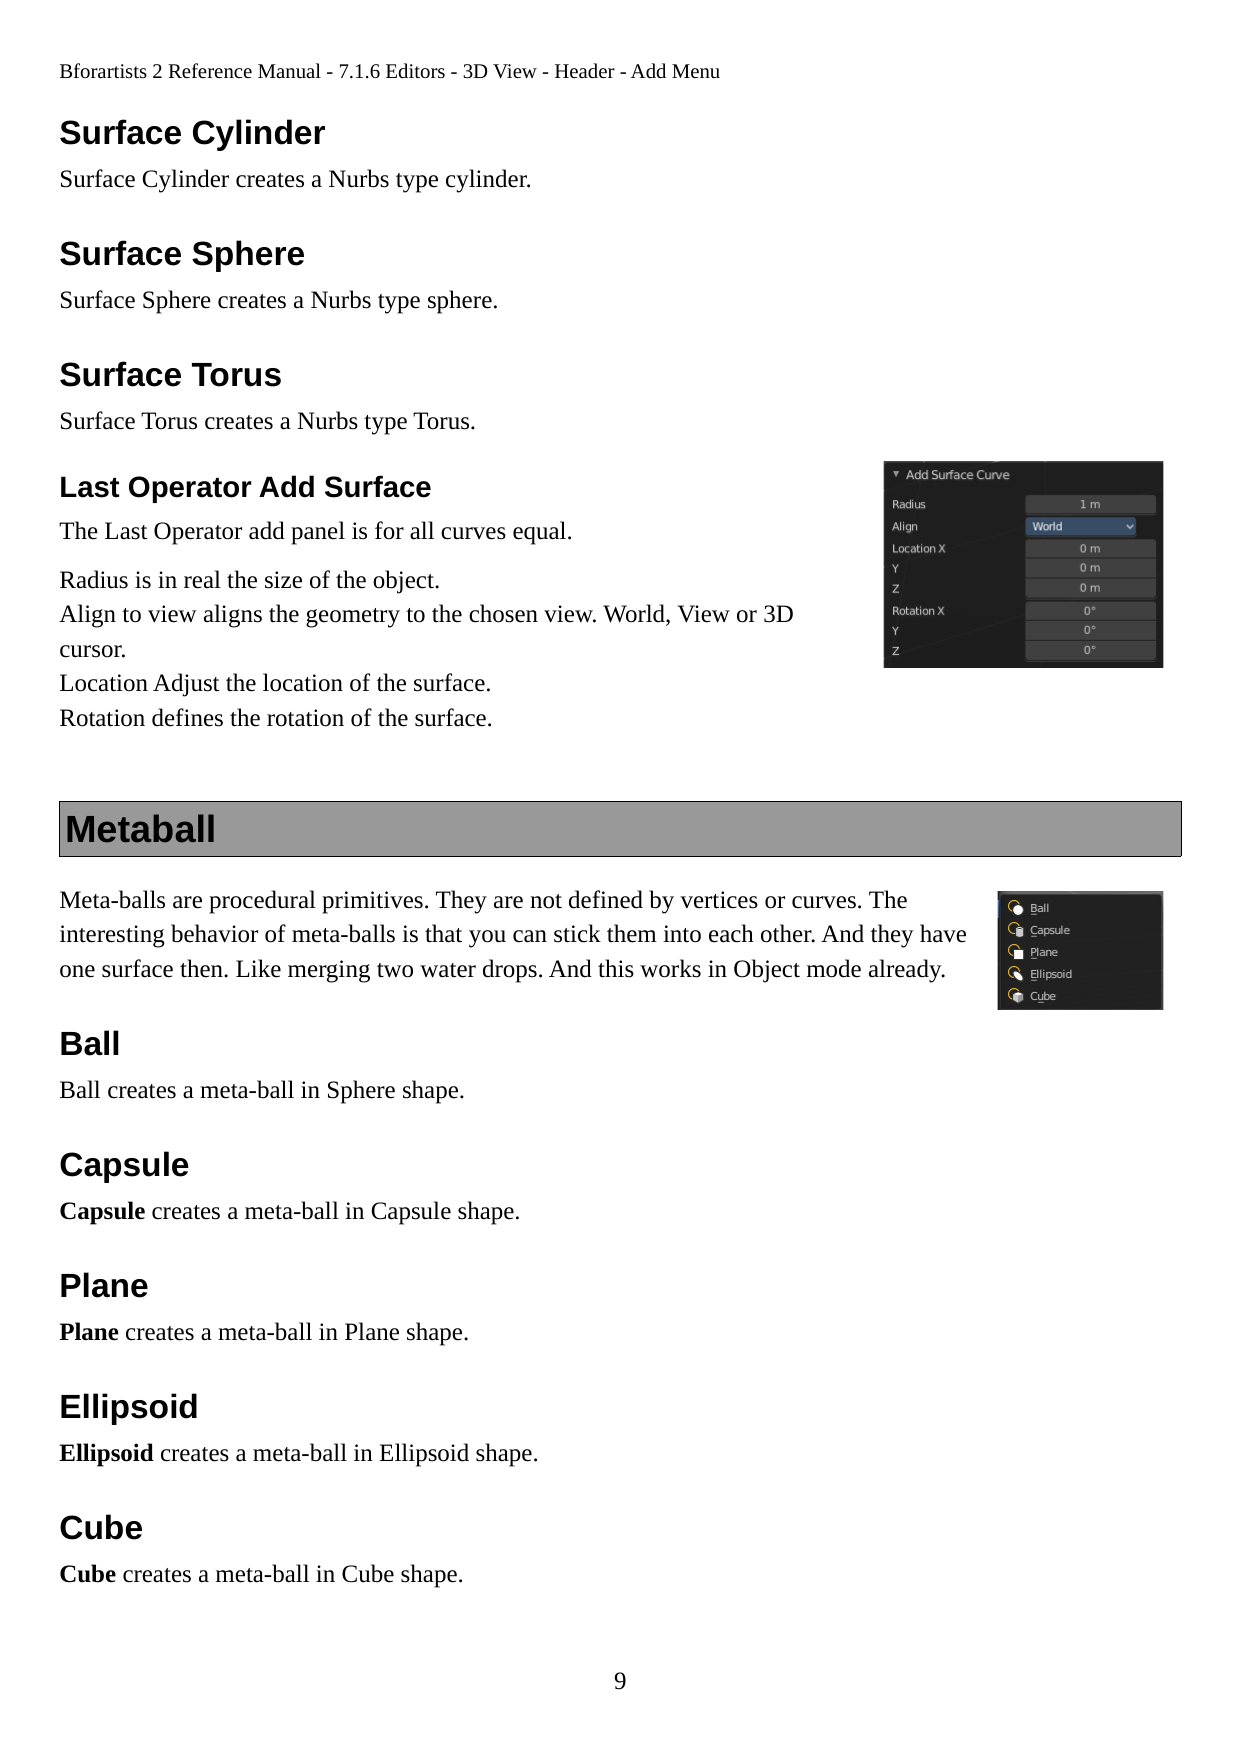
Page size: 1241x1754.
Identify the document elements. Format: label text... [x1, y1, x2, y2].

text Ellipsoid creates a meta-ball in Ellipsoid shape. [59, 1438, 1181, 1467]
picture [997, 891, 1164, 1010]
text Plane creates a meta-ball in Plane shape. [59, 1317, 1181, 1346]
text Capsule creates a meta-ball in Capsule shape. [59, 1196, 1181, 1225]
subtitle Capsule [59, 1145, 1181, 1183]
table_header Metaball [60, 802, 1181, 856]
text Ball creates a meta-ball in Sphere shape. [59, 1075, 1181, 1104]
subtitle Surface Cylinder [59, 113, 1181, 151]
text Surface Cylinder creates a Nurbs type cylinder. [59, 164, 1181, 192]
subtitle Surface Sphere [59, 234, 1181, 272]
subtitle Ball [59, 1024, 1181, 1062]
text Cube creates a meta-ball in Cube shape. [59, 1559, 1181, 1588]
subtitle Ellipsoid [59, 1387, 1181, 1426]
subtitle [1164, 469, 1181, 503]
text The Last Operator add panel is for all curves equal. [59, 516, 883, 544]
text Surface Sphere creates a Nurbs type sphere. [59, 285, 1181, 313]
text Meta-balls are procedural primitives. They are not defined by vertices or curves. The interesting behavior of meta-balls is that you can stick them into each other. And they have one surface then. Like merging two water drops. And this works in Object mode already. [59, 885, 1181, 983]
text Radius is in real the size of the object. Align to view aligns the geometry to the chosen view. World, View or 3D cursor. Location Adjust the location of the surface. Rotation defines the rotation of the surface. [59, 565, 1181, 731]
subtitle Cube [59, 1508, 1181, 1547]
subtitle Plane [59, 1266, 1181, 1304]
text Surface Torus creates a Nurbs type Torus. [59, 406, 1181, 434]
subtitle Last Operator Add Surface [59, 469, 883, 503]
subtitle Surface Torus [59, 355, 1181, 393]
picture [883, 461, 1164, 668]
